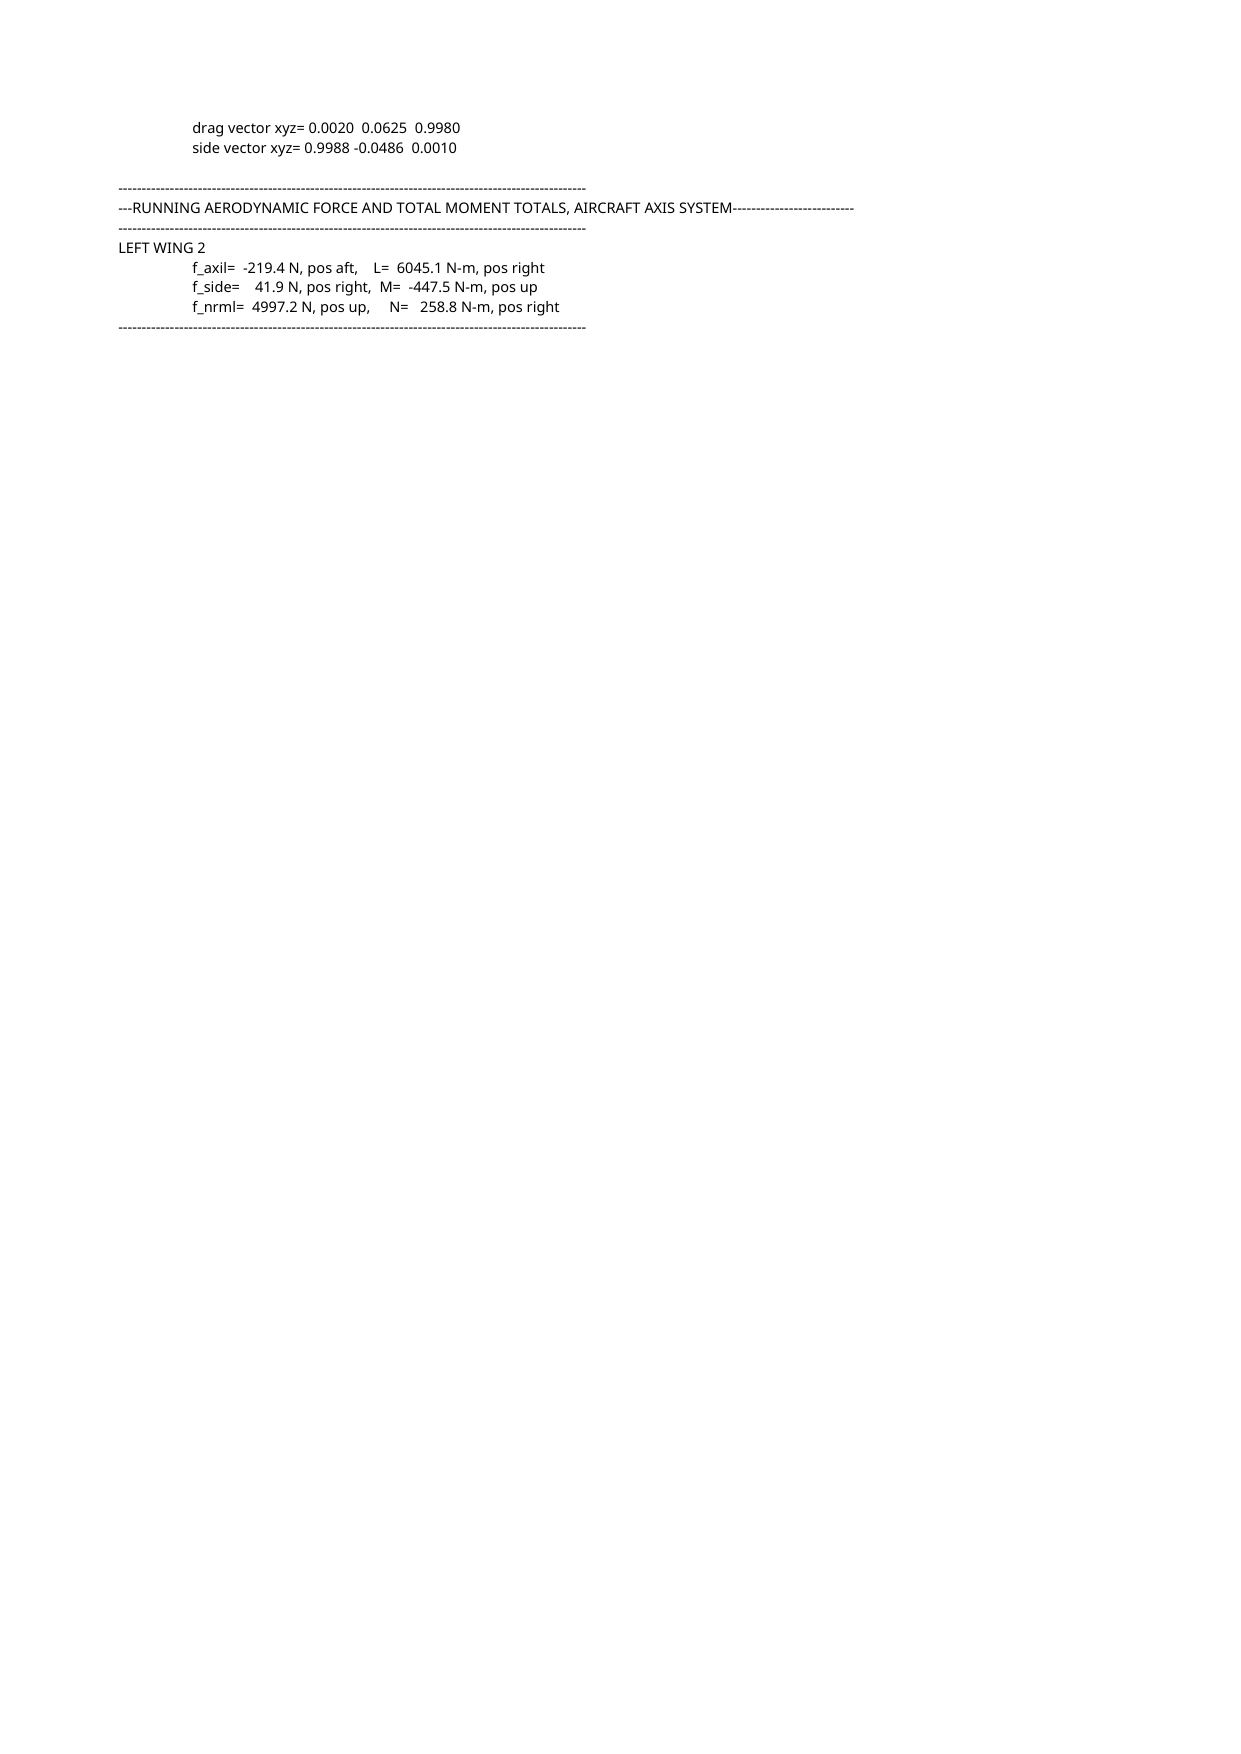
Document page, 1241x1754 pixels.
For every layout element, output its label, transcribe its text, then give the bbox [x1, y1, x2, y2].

text LEFT WING 2 [118, 237, 1122, 257]
text f_axil= -219.4 N, pos aft, L= 6045.1 N-m, pos right [118, 257, 1122, 277]
text f_nrml= 4997.2 N, pos up, N= 258.8 N-m, pos right [118, 297, 1122, 317]
text side vector xyz= 0.9988 -0.0486 0.0010 [118, 138, 1122, 158]
text f_side= 41.9 N, pos right, M= -447.5 N-m, pos up [118, 277, 1122, 297]
text ---------------------------------------------------------------------------------------------------- [118, 317, 1122, 337]
text drag vector xyz= 0.0020 0.0625 0.9980 [118, 118, 1122, 138]
text ---RUNNING AERODYNAMIC FORCE AND TOTAL MOMENT TOTALS, AIRCRAFT AXIS SYSTEM-------------------------- [118, 198, 1122, 218]
text ---------------------------------------------------------------------------------------------------- [118, 218, 1122, 237]
text ---------------------------------------------------------------------------------------------------- [118, 178, 1122, 198]
